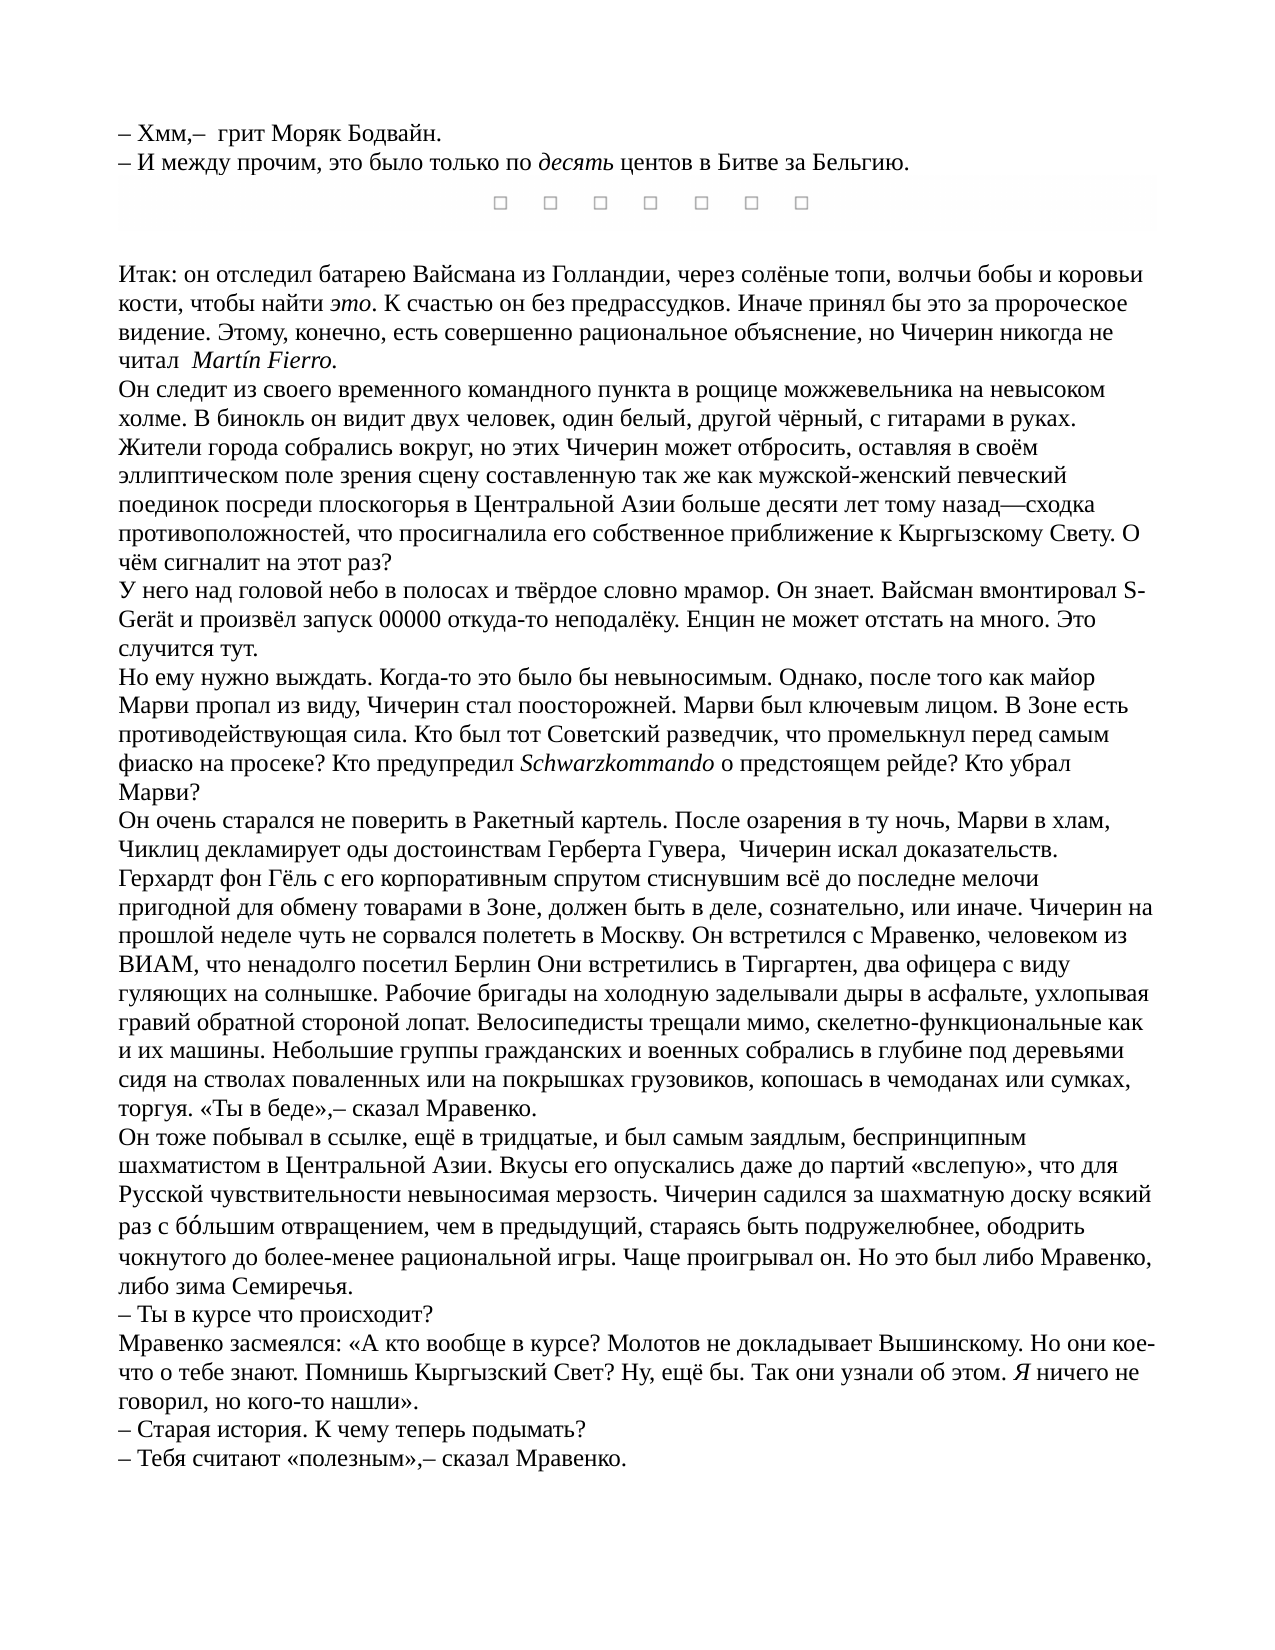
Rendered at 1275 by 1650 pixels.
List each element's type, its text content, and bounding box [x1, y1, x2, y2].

text Мравенко засмеялся: «А кто вообще в курсе? Молотов не докладывает Вышинскому. Но они кое-что о тебе знают. Помнишь Кыргызский Свет? Ну, ещё бы. Так они узнали об этом. Я ничего не говорил, но кого-то нашли». [118, 1328, 1157, 1414]
text Он тоже побывал в ссылке, ещё в тридцатые, и был самым заядлым, беспринципным шахматистом в Центральной Азии. Вкусы его опускались даже до партий «вслепую», что для Русской чувствительности невыносимая мерзость. Чичерин садился за шахматную доску всякий раз с бо́льшим отвращением, чем в предыдущий, стараясь быть подружелюбнее, ободрить чокнутого до более-менее рациональной игры. Чаще проигрывал он. Но это был либо Мравенко, либо зима Семиречья. [118, 1122, 1157, 1299]
text Итак: он отследил батарею Вайсмана из Голландии, через солёные топи, волчьи бобы и коровьи кости, чтобы найти это. К счастью он без предрассудков. Иначе принял бы это за пророческое видение. Этому, конечно, есть совершенно рациональное объяснение, но Чичерин никогда не читал Martín Fierro. [118, 259, 1157, 374]
text Он очень старался не поверить в Ракетный картель. После озарения в ту ночь, Марви в хлам, Чиклиц декламирует оды достоинствам Герберта Гувера, Чичерин искал доказательств. Герхардт фон Гёль с его корпоративным спрутом стиснувшим всё до последне мелочи пригодной для обмену товарами в Зоне, должен быть в деле, сознательно, или иначе. Чичерин на прошлой неделе чуть не сорвался полететь в Москву. Он встретился с Мравенко, человеком из ВИАМ, что ненадолго посетил Берлин Они встретились в Тиргартен, два офицера с виду гуляющих на солнышке. Рабочие бригады на холодную заделывали дыры в асфальте, ухлопывая гравий обратной стороной лопат. Велосипедисты трещали мимо, скелетно-функциональные как и их машины. Небольшие группы гражданских и военных собрались в глубине под деревьями сидя на стволах поваленных или на покрышках грузовиков, копошась в чемоданах или сумках, торгуя. «Ты в беде»,– сказал Мравенко. [118, 806, 1157, 1122]
text Он следит из своего временного командного пункта в рощице можжевельника на невысоком холме. В бинокль он видит двух человек, один белый, другой чёрный, с гитарами в руках. Жители города собрались вокруг, но этих Чичерин может отбросить, оставляя в своём эллиптическом поле зрения сцену составленную так же как мужской-женский певческий поединок посреди плоскогорья в Центральной Азии больше десяти лет тому назад—сходка противоположностей, что просигналила его собственное приближение к Кыргызскому Свету. О чём сигналит на этот раз? [118, 374, 1157, 576]
picture [118, 175, 1157, 231]
text Но ему нужно выждать. Когда-то это было бы невыносимым. Однако, после того как майор Марви пропал из виду, Чичерин стал поосторожней. Марви был ключевым лицом. В Зоне есть противодействующая сила. Кто был тот Советский разведчик, что промелькнул перед самым фиаско на просеке? Кто предупредил Schwarzkommando о предстоящем рейде? Кто убрал Марви? [118, 662, 1157, 806]
text – Ты в курсе что происходит? [118, 1299, 1157, 1328]
text – И между прочим, это было только по десять центов в Битве за Бельгию. [118, 147, 1157, 175]
text У него над головой небо в полосах и твёрдое словно мрамор. Он знает. Вайсман вмонтировал S-Gerät и произвёл запуск 00000 откуда-то неподалёку. Енцин не может отстать на много. Это случится тут. [118, 576, 1157, 662]
text – Тебя считают «полезным»,– сказал Мравенко. [118, 1443, 1157, 1472]
text – Старая история. К чему теперь подымать? [118, 1414, 1157, 1443]
text – Хмм,– грит Моряк Бодвайн. [118, 118, 1157, 147]
